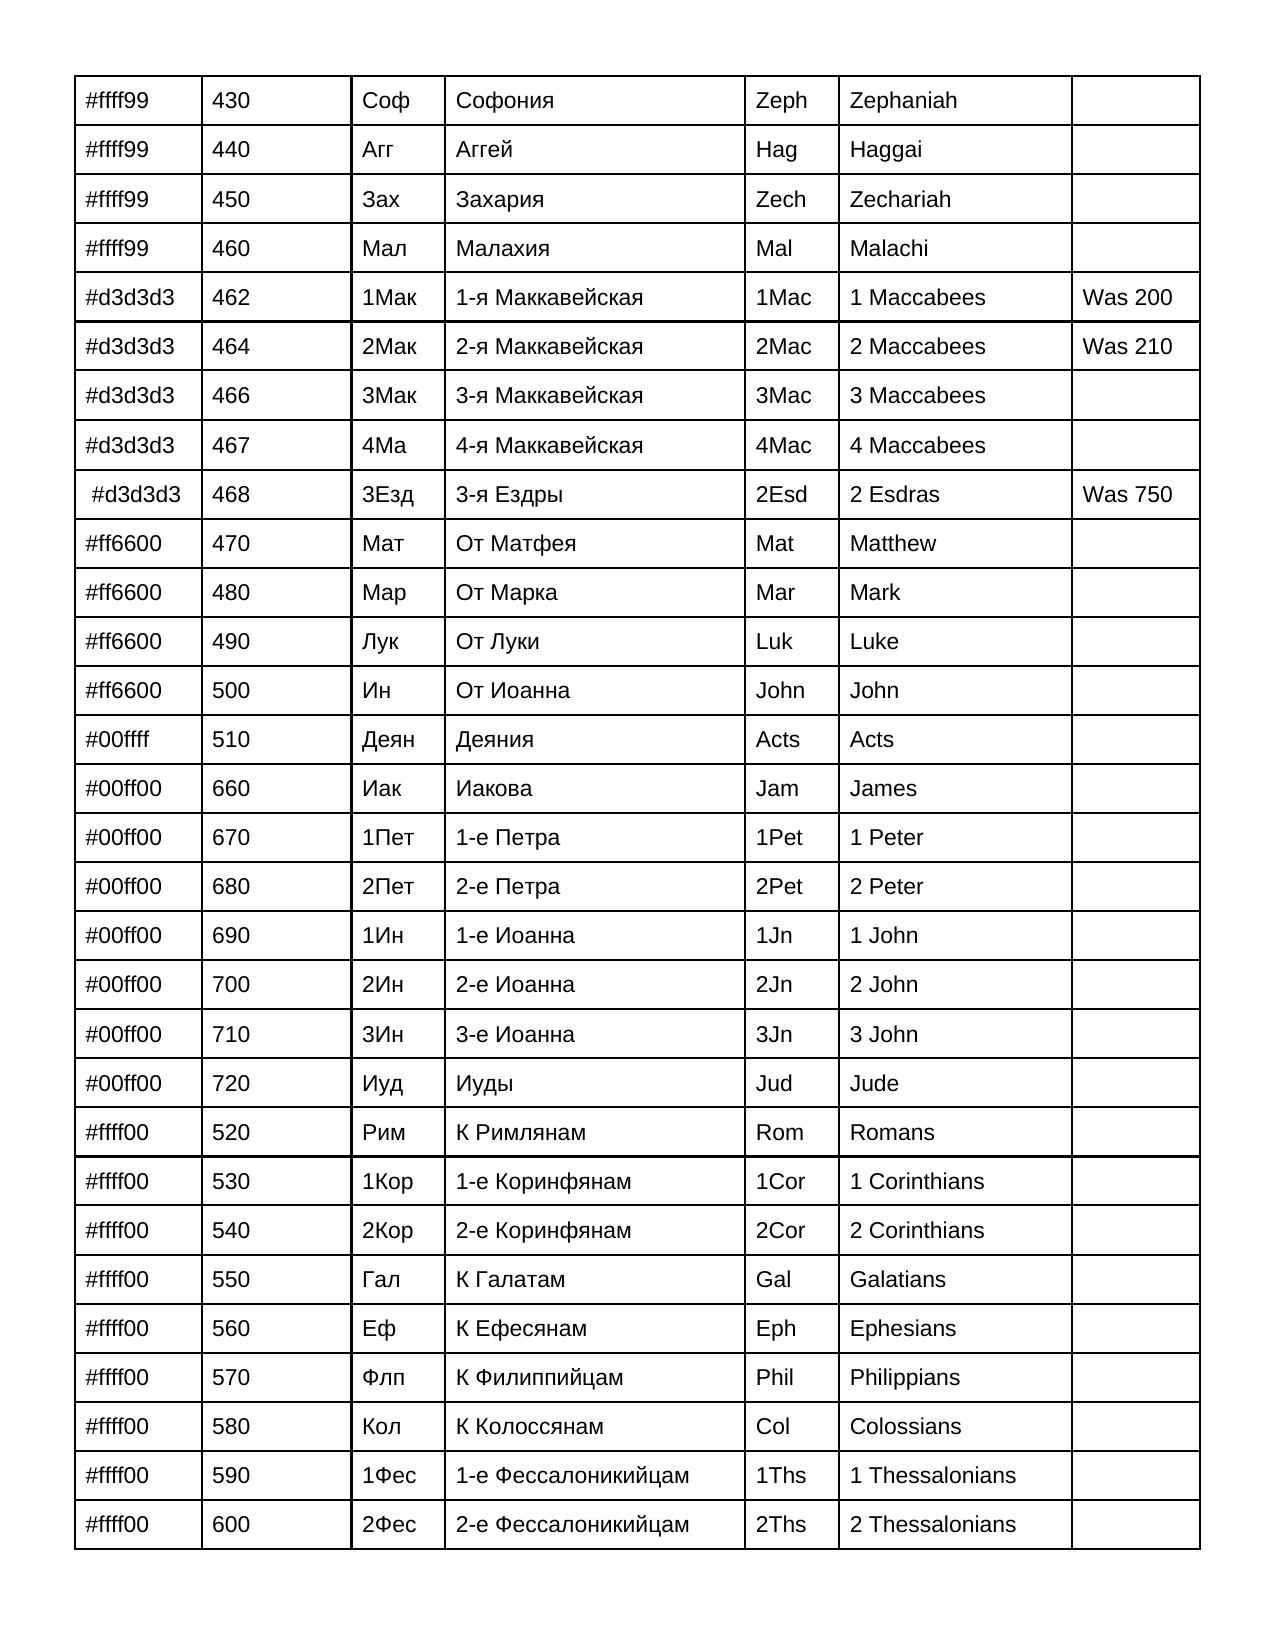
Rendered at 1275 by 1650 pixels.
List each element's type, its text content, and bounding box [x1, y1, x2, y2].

table_cell 467 [203, 421, 350, 468]
table_cell 1 Peter [840, 814, 1071, 861]
table_cell 700 [203, 961, 350, 1008]
table_cell Mat [746, 520, 838, 567]
table_cell Mal [746, 224, 838, 271]
table_cell 2 Esdras [840, 471, 1071, 517]
table_cell Рим [353, 1108, 444, 1155]
table_cell Was 210 [1073, 323, 1199, 369]
table_cell 2Cor [746, 1206, 838, 1253]
table_cell 710 [203, 1010, 350, 1057]
table_cell От Марка [446, 569, 744, 616]
table_cell 570 [203, 1354, 350, 1401]
table_cell [1073, 520, 1199, 567]
table_cell 430 [203, 77, 350, 124]
table_cell Colossians [840, 1403, 1071, 1450]
table_cell 1Кор [353, 1158, 444, 1204]
table_cell Zechariah [840, 175, 1071, 222]
table_cell #00ff00 [76, 814, 201, 861]
table_cell Иакова [446, 765, 744, 812]
table_cell 1Pet [746, 814, 838, 861]
table_cell 1Ths [746, 1452, 838, 1499]
table_cell К Ефесянам [446, 1305, 744, 1352]
table_cell #ffff99 [76, 126, 201, 173]
table_cell Иуд [353, 1059, 444, 1106]
table_cell Соф [353, 77, 444, 124]
table_cell 580 [203, 1403, 350, 1450]
table_cell Mar [746, 569, 838, 616]
table_cell #ff6600 [76, 569, 201, 616]
table_cell 2-е Фессалоникийцам [446, 1501, 744, 1548]
table_cell 540 [203, 1206, 350, 1253]
table_cell [1073, 667, 1199, 714]
table_cell #00ff00 [76, 1010, 201, 1057]
table_cell 1-е Иоанна [446, 912, 744, 959]
table_cell 1Ин [353, 912, 444, 959]
table_cell #00ff00 [76, 1059, 201, 1106]
table_cell 3 John [840, 1010, 1071, 1057]
table_cell 440 [203, 126, 350, 173]
table_cell 3Mac [746, 371, 838, 419]
table_cell #ffff00 [76, 1501, 201, 1548]
table_cell [1073, 1452, 1199, 1499]
table_cell Гал [353, 1256, 444, 1302]
table_cell 462 [203, 273, 350, 320]
table_cell [1073, 371, 1199, 419]
table_cell 3-е Иоанна [446, 1010, 744, 1057]
table_cell Ephesians [840, 1305, 1071, 1352]
table_cell 2Пет [353, 863, 444, 910]
table_cell 460 [203, 224, 350, 271]
table_cell Mark [840, 569, 1071, 616]
table_cell [1073, 126, 1199, 173]
table_cell 1 John [840, 912, 1071, 959]
table_cell Hag [746, 126, 838, 173]
table_cell Мат [353, 520, 444, 567]
table_cell 4-я Маккавейская [446, 421, 744, 468]
table_cell [1073, 1305, 1199, 1352]
table_cell Ин [353, 667, 444, 714]
table_cell Luke [840, 618, 1071, 665]
table_cell [1073, 77, 1199, 124]
table_cell Galatians [840, 1256, 1071, 1302]
table_cell #00ff00 [76, 863, 201, 910]
table_cell 4Ма [353, 421, 444, 468]
table_cell Was 750 [1073, 471, 1199, 517]
table_cell [1073, 1403, 1199, 1450]
table_cell [1073, 1256, 1199, 1302]
table_cell 530 [203, 1158, 350, 1204]
table_cell 3Jn [746, 1010, 838, 1057]
table_cell 2Jn [746, 961, 838, 1008]
table_cell 2Mac [746, 323, 838, 369]
table_cell 680 [203, 863, 350, 910]
table_cell 3Мак [353, 371, 444, 419]
table_cell #ffff99 [76, 77, 201, 124]
table_cell [1073, 716, 1199, 763]
table_cell 2Кор [353, 1206, 444, 1253]
table_cell 4Mac [746, 421, 838, 468]
table_cell #ff6600 [76, 520, 201, 567]
table_cell 2-е Петра [446, 863, 744, 910]
table_cell Phil [746, 1354, 838, 1401]
table_cell 2 Maccabees [840, 323, 1071, 369]
table_cell 690 [203, 912, 350, 959]
table_cell Софония [446, 77, 744, 124]
table_cell Захария [446, 175, 744, 222]
table_cell 560 [203, 1305, 350, 1352]
table_cell 2 Thessalonians [840, 1501, 1071, 1548]
table_cell #ffff00 [76, 1256, 201, 1302]
table_cell [1073, 618, 1199, 665]
table_cell 1Cor [746, 1158, 838, 1204]
table_cell Деян [353, 716, 444, 763]
table_cell #ffff00 [76, 1305, 201, 1352]
table_cell 1-е Коринфянам [446, 1158, 744, 1204]
table_cell 3 Maccabees [840, 371, 1071, 419]
table_cell 720 [203, 1059, 350, 1106]
table_cell Агг [353, 126, 444, 173]
table_cell К Галатам [446, 1256, 744, 1302]
table_cell [1073, 421, 1199, 468]
table_cell Аггей [446, 126, 744, 173]
table_cell #d3d3d3 [76, 273, 201, 320]
table_cell [1073, 569, 1199, 616]
table_cell [1073, 765, 1199, 812]
table_cell [1073, 863, 1199, 910]
table_cell #00ffff [76, 716, 201, 763]
table_cell 2Pet [746, 863, 838, 910]
table_cell 468 [203, 471, 350, 517]
table_cell Флп [353, 1354, 444, 1401]
table_cell 500 [203, 667, 350, 714]
table_cell 3-я Маккавейская [446, 371, 744, 419]
table_cell [1073, 961, 1199, 1008]
table_cell 2 John [840, 961, 1071, 1008]
table_cell #ffff00 [76, 1108, 201, 1155]
table_cell 3Ин [353, 1010, 444, 1057]
table_cell Jam [746, 765, 838, 812]
table_cell 1 Corinthians [840, 1158, 1071, 1204]
table_cell 1-е Фессалоникийцам [446, 1452, 744, 1499]
table_cell #d3d3d3 [76, 471, 201, 517]
table_cell 2Ths [746, 1501, 838, 1548]
table_cell #ffff00 [76, 1206, 201, 1253]
table_cell 470 [203, 520, 350, 567]
table_cell 464 [203, 323, 350, 369]
table_cell Зах [353, 175, 444, 222]
table_cell Лук [353, 618, 444, 665]
table_cell Acts [840, 716, 1071, 763]
table_cell 2-е Иоанна [446, 961, 744, 1008]
table_cell Мар [353, 569, 444, 616]
table_cell Col [746, 1403, 838, 1450]
table_cell 4 Maccabees [840, 421, 1071, 468]
table_cell Matthew [840, 520, 1071, 567]
table_cell Luk [746, 618, 838, 665]
table_cell 550 [203, 1256, 350, 1302]
table_cell #00ff00 [76, 765, 201, 812]
table_cell 490 [203, 618, 350, 665]
table_cell 1 Maccabees [840, 273, 1071, 320]
table_cell [1073, 1354, 1199, 1401]
table_cell 3Езд [353, 471, 444, 517]
table_cell 466 [203, 371, 350, 419]
table_cell #d3d3d3 [76, 421, 201, 468]
table_cell [1073, 175, 1199, 222]
table_cell Haggai [840, 126, 1071, 173]
table_cell 2Ин [353, 961, 444, 1008]
table_cell [1073, 224, 1199, 271]
table_cell [1073, 912, 1199, 959]
table_cell #00ff00 [76, 961, 201, 1008]
table_cell К Филиппийцам [446, 1354, 744, 1401]
table_cell Acts [746, 716, 838, 763]
table_cell 2Мак [353, 323, 444, 369]
table_cell [1073, 814, 1199, 861]
table_cell [1073, 1158, 1199, 1204]
table_cell 1Пет [353, 814, 444, 861]
table_cell 1Jn [746, 912, 838, 959]
table_cell #d3d3d3 [76, 371, 201, 419]
table_cell 480 [203, 569, 350, 616]
table_cell Деяния [446, 716, 744, 763]
table_cell Кол [353, 1403, 444, 1450]
table_cell 520 [203, 1108, 350, 1155]
table_cell #00ff00 [76, 912, 201, 959]
table_cell Zech [746, 175, 838, 222]
table_cell Еф [353, 1305, 444, 1352]
table_cell #ff6600 [76, 667, 201, 714]
table_cell #ffff00 [76, 1403, 201, 1450]
table_cell [1073, 1501, 1199, 1548]
table_cell Malachi [840, 224, 1071, 271]
table_cell 670 [203, 814, 350, 861]
table_cell #ffff00 [76, 1452, 201, 1499]
table_cell 1 Thessalonians [840, 1452, 1071, 1499]
table_cell [1073, 1059, 1199, 1106]
table_cell Eph [746, 1305, 838, 1352]
table_cell От Матфея [446, 520, 744, 567]
table_cell 1-е Петра [446, 814, 744, 861]
table_cell 2Esd [746, 471, 838, 517]
table_cell Иуды [446, 1059, 744, 1106]
table_cell Малахия [446, 224, 744, 271]
table_cell Gal [746, 1256, 838, 1302]
table_cell John [840, 667, 1071, 714]
table_cell Romans [840, 1108, 1071, 1155]
table_cell #ffff00 [76, 1158, 201, 1204]
table_cell John [746, 667, 838, 714]
table_cell К Римлянам [446, 1108, 744, 1155]
table_cell К Колоссянам [446, 1403, 744, 1450]
table_cell [1073, 1206, 1199, 1253]
table_cell #ffff99 [76, 175, 201, 222]
table_cell [1073, 1010, 1199, 1057]
table_cell 1-я Маккавейская [446, 273, 744, 320]
table_cell #ffff00 [76, 1354, 201, 1401]
table_cell 2 Corinthians [840, 1206, 1071, 1253]
table_cell Zephaniah [840, 77, 1071, 124]
table_cell Rom [746, 1108, 838, 1155]
table_cell 1Фес [353, 1452, 444, 1499]
table_cell #ff6600 [76, 618, 201, 665]
table_cell Иак [353, 765, 444, 812]
table_cell Мал [353, 224, 444, 271]
table_cell От Иоанна [446, 667, 744, 714]
table_cell #ffff99 [76, 224, 201, 271]
table_cell Zeph [746, 77, 838, 124]
table_cell 510 [203, 716, 350, 763]
table_cell 2-е Коринфянам [446, 1206, 744, 1253]
table_cell James [840, 765, 1071, 812]
table_cell 590 [203, 1452, 350, 1499]
table_cell Jud [746, 1059, 838, 1106]
table_cell 3-я Ездры [446, 471, 744, 517]
table_cell 450 [203, 175, 350, 222]
table_cell Was 200 [1073, 273, 1199, 320]
table_cell #d3d3d3 [76, 323, 201, 369]
table_cell 660 [203, 765, 350, 812]
table_cell От Луки [446, 618, 744, 665]
table_cell 2-я Маккавейская [446, 323, 744, 369]
table_cell [1073, 1108, 1199, 1155]
table_cell 1Мак [353, 273, 444, 320]
table_cell 600 [203, 1501, 350, 1548]
table_cell 1Mac [746, 273, 838, 320]
table_cell Philippians [840, 1354, 1071, 1401]
table_cell Jude [840, 1059, 1071, 1106]
table_cell 2Фес [353, 1501, 444, 1548]
table_cell 2 Peter [840, 863, 1071, 910]
